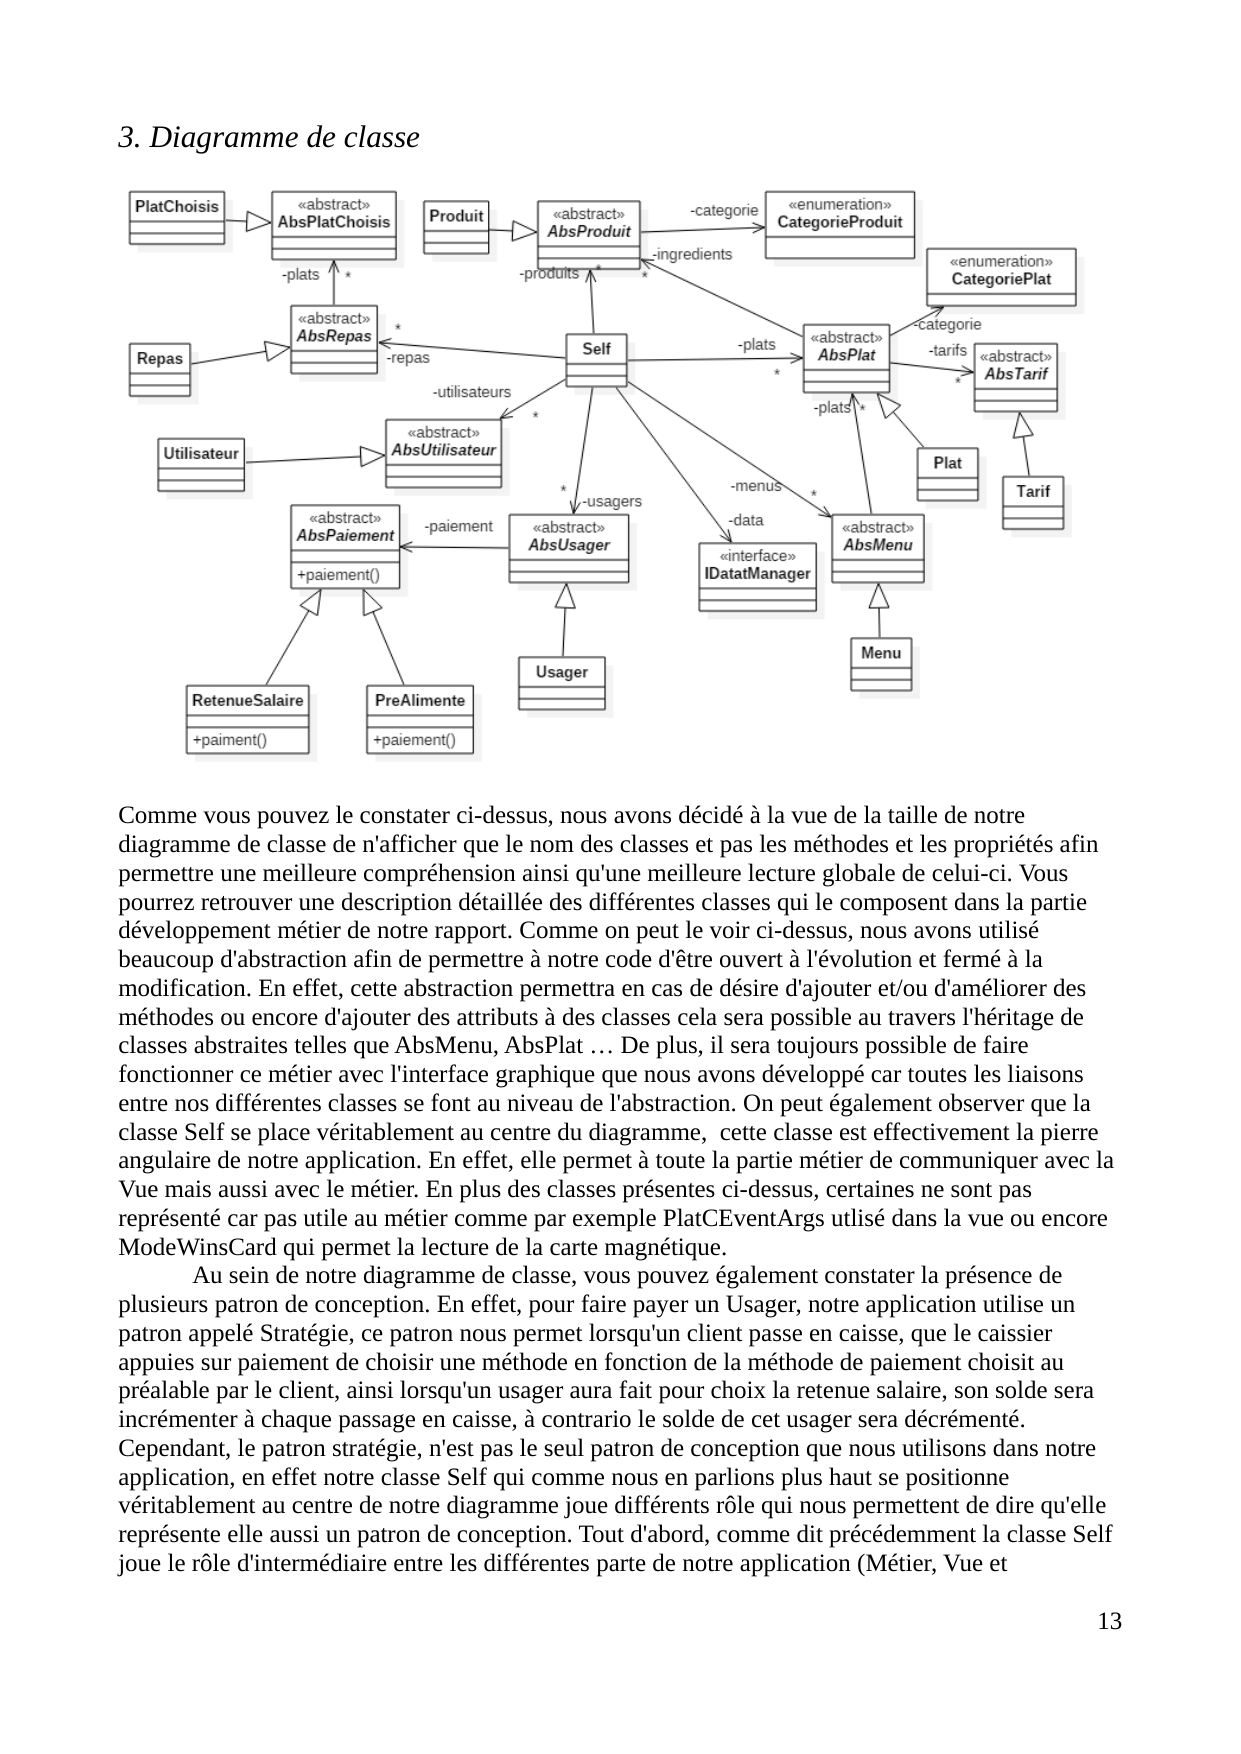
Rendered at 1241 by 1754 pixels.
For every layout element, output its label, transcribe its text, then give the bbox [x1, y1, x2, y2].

text Au sein de notre diagramme de classe, vous pouvez également constater la présence de plusieurs patron de conception. En effet, pour faire payer un Usager, notre application utilise un patron appelé Stratégie, ce patron nous permet lorsqu'un client passe en caisse, que le caissier appuies sur paiement de choisir une méthode en fonction de la méthode de paiement choisit au préalable par le client, ainsi lorsqu'un usager aura fait pour choix la retenue salaire, son solde sera incrémenter à chaque passage en caisse, à contrario le solde de cet usager sera décrémenté. Cependant, le patron stratégie, n'est pas le seul patron de conception que nous utilisons dans notre application, en effet notre classe Self qui comme nous en parlions plus haut se positionne véritablement au centre de notre diagramme joue différents rôle qui nous permettent de dire qu'elle représente elle aussi un patron de conception. Tout d'abord, comme dit précédemment la classe Self joue le rôle d'intermédiaire entre les différentes parte de notre application (Métier, Vue et [118, 1260, 1122, 1577]
text Comme vous pouvez le constater ci-dessus, nous avons décidé à la vue de la taille de notre diagramme de classe de n'afficher que le nom des classes et pas les méthodes et les propriétés afin permettre une meilleure compréhension ainsi qu'une meilleure lecture globale de celui-ci. Vous pourrez retrouver une description détaillée des différentes classes qui le composent dans la partie développement métier de notre rapport. Comme on peut le voir ci-dessus, nous avons utilisé beaucoup d'abstraction afin de permettre à notre code d'être ouvert à l'évolution et fermé à la modification. En effet, cette abstraction permettra en cas de désire d'ajouter et/ou d'améliorer des méthodes ou encore d'ajouter des attributs à des classes cela sera possible au travers l'héritage de classes abstraites telles que AbsMenu, AbsPlat … De plus, il sera toujours possible de faire fonctionner ce métier avec l'interface graphique que nous avons développé car toutes les liaisons entre nos différentes classes se font au niveau de l'abstraction. On peut également observer que la classe Self se place véritablement au centre du diagramme, cette classe est effectivement la pierre angulaire de notre application. En effet, elle permet à toute la partie métier de communiquer avec la Vue mais aussi avec le métier. En plus des classes présentes ci-dessus, certaines ne sont pas représenté car pas utile au métier comme par exemple PlatCEventArgs utlisé dans la vue ou encore ModeWinsCard qui permet la lecture de la carte magnétique. [118, 801, 1122, 1260]
picture [118, 180, 1123, 801]
text 3. Diagramme de classe [118, 118, 1122, 154]
